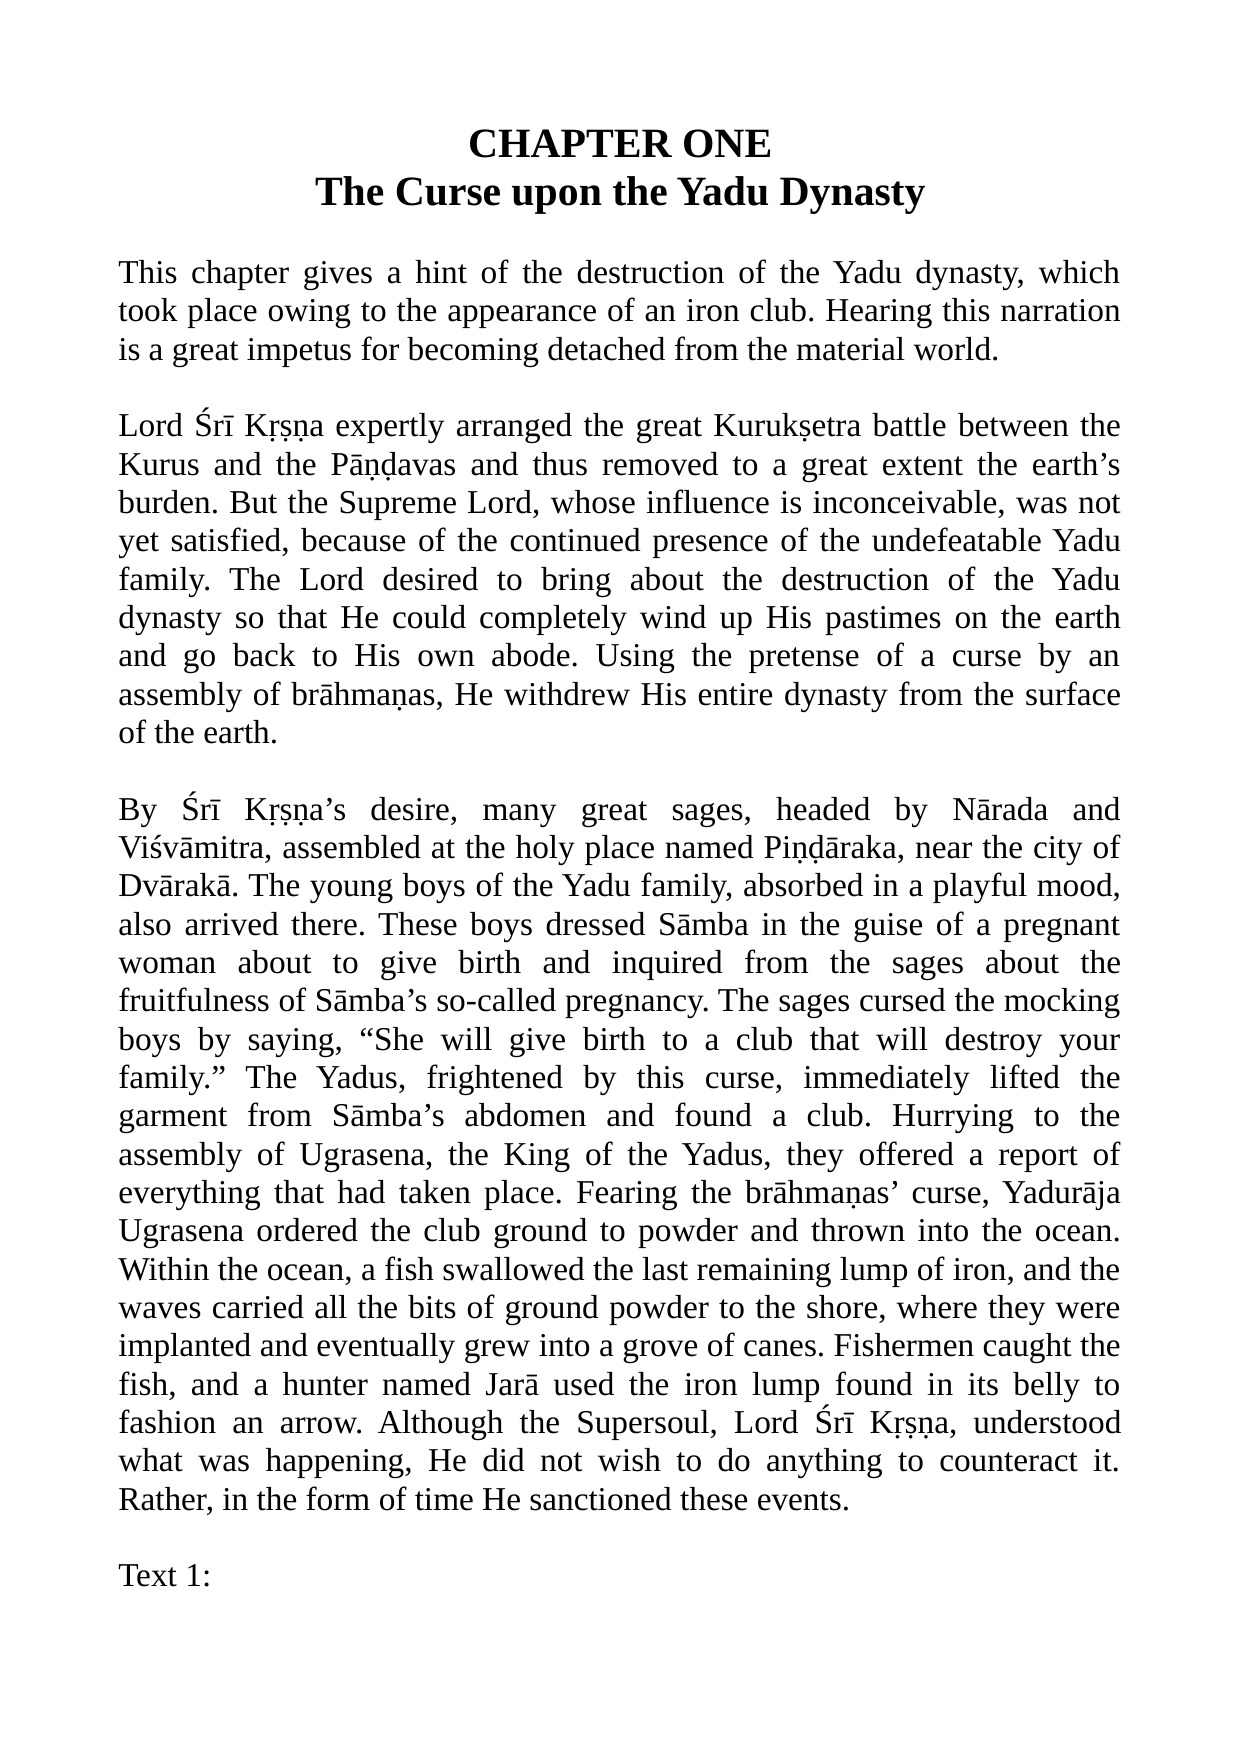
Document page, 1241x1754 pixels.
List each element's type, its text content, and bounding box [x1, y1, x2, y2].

text Text 1: [118, 1556, 1122, 1594]
text CHAPTER ONE [118, 118, 1122, 166]
text By Śrī Kṛṣṇa’s desire, many great sages, headed by Nārada and Viśvāmitra, assembled at the holy place named Piṇḍāraka, near the city of Dvārakā. The young boys of the Yadu family, absorbed in a playful mood, also arrived there. These boys dressed Sāmba in the guise of a pregnant woman about to give birth and inquired from the sages about the fruitfulness of Sāmba’s so-called pregnancy. The sages cursed the mocking boys by saying, “She will give birth to a club that will destroy your family.” The Yadus, frightened by this curse, immediately lifted the garment from Sāmba’s abdomen and found a club. Hurrying to the assembly of Ugrasena, the King of the Yadus, they offered a report of everything that had taken place. Fearing the brāhmaṇas’ curse, Yadurāja Ugrasena ordered the club ground to powder and thrown into the ocean. Within the ocean, a fish swallowed the last remaining lump of iron, and the waves carried all the bits of ground powder to the shore, where they were implanted and eventually grew into a grove of canes. Fishermen caught the fish, and a hunter named Jarā used the iron lump found in its belly to fashion an arrow. Although the Supersoul, Lord Śrī Kṛṣṇa, understood what was happening, He did not wish to do anything to counteract it. Rather, in the form of time He sanctioned these events. [118, 789, 1122, 1517]
text The Curse upon the Yadu Dynasty [118, 166, 1122, 214]
text Lord Śrī Kṛṣṇa expertly arranged the great Kurukṣetra battle between the Kurus and the Pāṇḍavas and thus removed to a great extent the earth’s burden. But the Supreme Lord, whose influence is inconceivable, was not yet satisfied, because of the continued presence of the undefeatable Yadu family. The Lord desired to bring about the destruction of the Yadu dynasty so that He could completely wind up His pastimes on the earth and go back to His own abode. Using the pretense of a curse by an assembly of brāhmaṇas, He withdrew His entire dynasty from the surface of the earth. [118, 406, 1122, 751]
text This chapter gives a hint of the destruction of the Yadu dynasty, which took place owing to the appearance of an iron club. Hearing this narration is a great impetus for becoming detached from the material world. [118, 252, 1122, 367]
